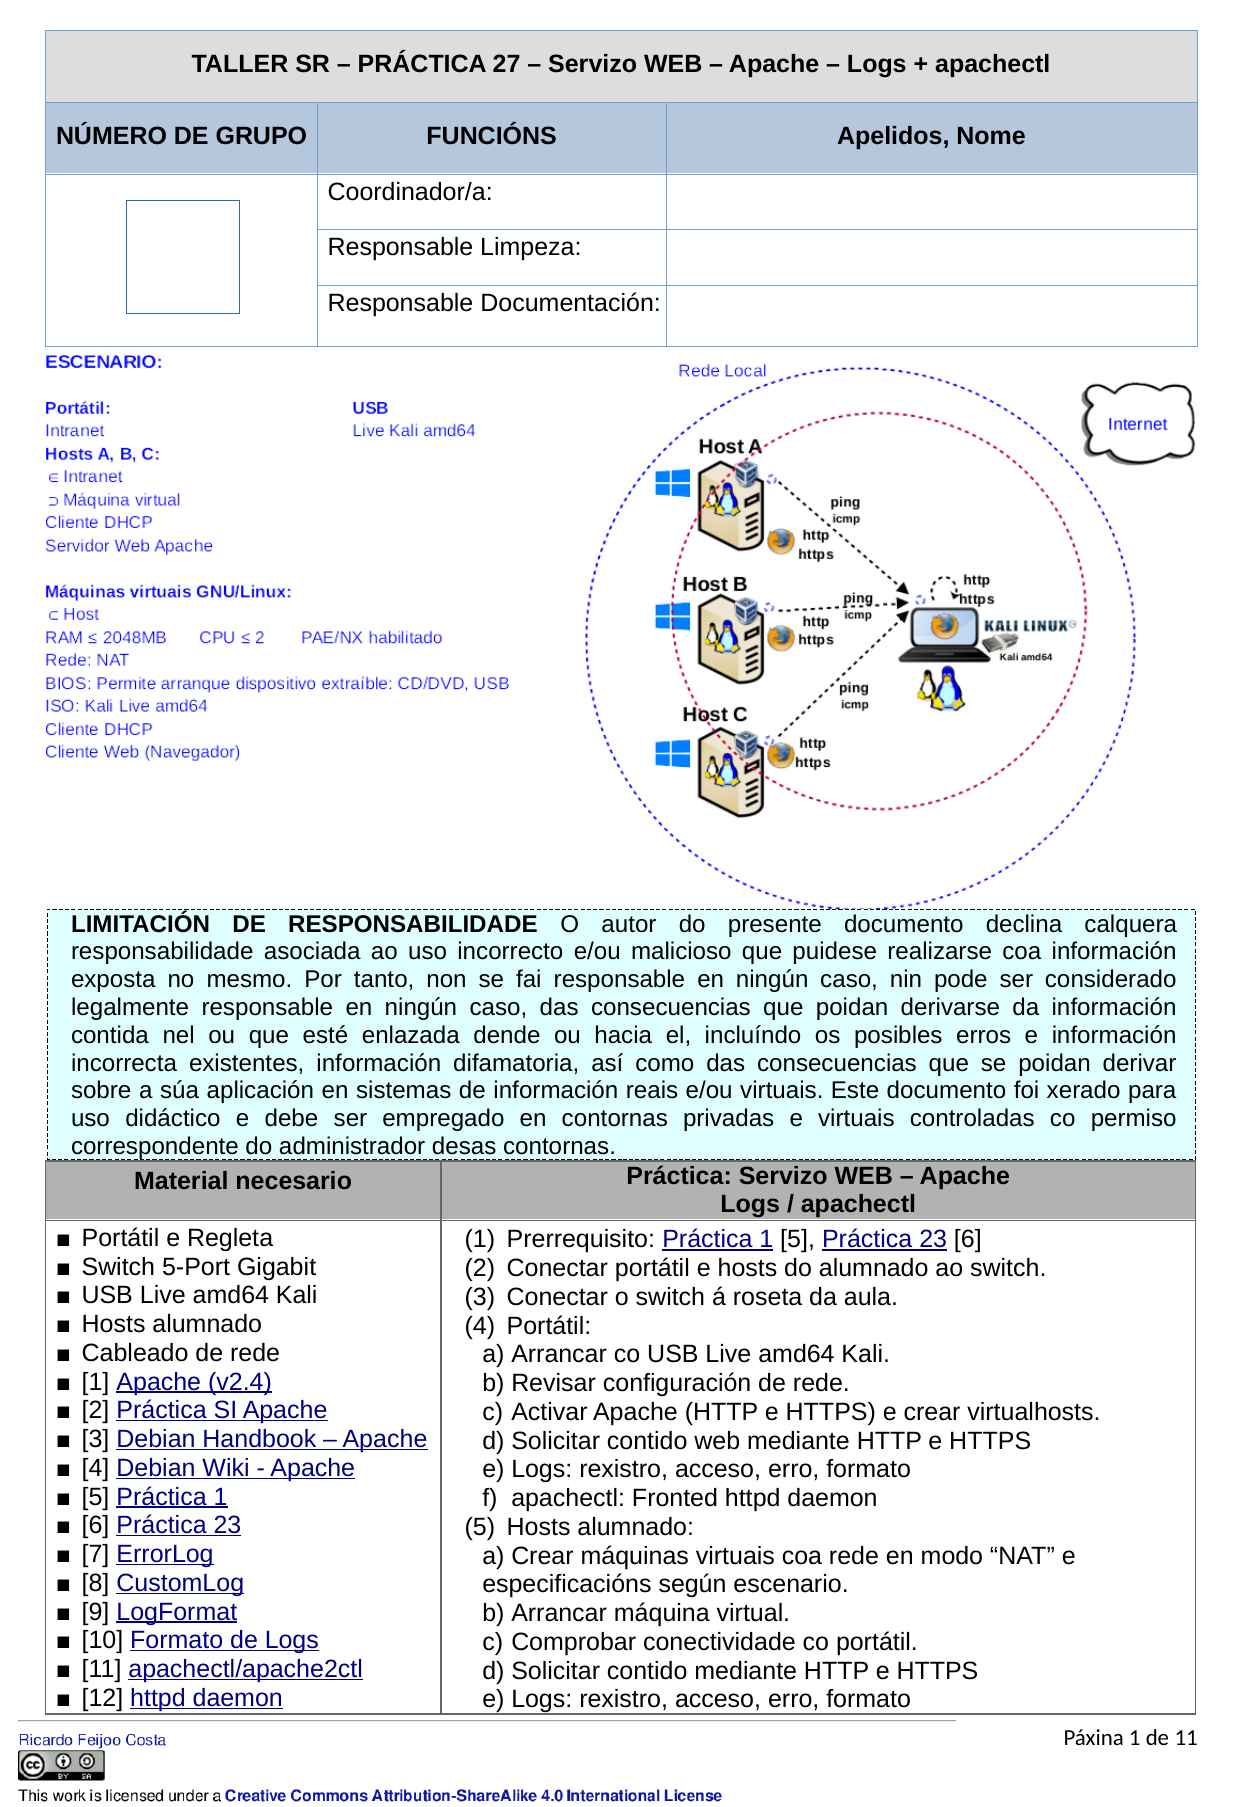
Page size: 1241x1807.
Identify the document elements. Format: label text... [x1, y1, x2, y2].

table_cell [46, 175, 317, 346]
table_cell Apelidos, Nome [667, 103, 1197, 173]
table_cell Coordinador/a: [318, 175, 666, 229]
table_cell Portátil e Regleta Switch 5-Port Gigabit USB Live amd64 Kali Hosts alumnado Cableado de rede [1] Apache (v2.4) [2] Práctica SI Apache [3] Debian Handbook – Apache [4] Debian Wiki - Apache [5] Práctica 1 [6] Práctica 23 [7] ErrorLog [8] CustomLog [9] LogFormat [10] Formato de Logs [11] apachectl/apache2ctl [12] httpd daemon [46, 1221, 440, 1713]
table_cell Responsable Limpeza: [318, 230, 666, 284]
table_header TALLER SR – PRÁCTICA 27 – Servizo WEB – Apache – Logs + apachectl [46, 31, 1197, 102]
picture [45, 354, 1198, 909]
table_cell [667, 286, 1197, 346]
table_header Material necesario [46, 1162, 440, 1219]
picture [8, 1715, 957, 1806]
table_cell [667, 175, 1197, 229]
table_cell Prerrequisito: Práctica 1 [5], Práctica 23 [6] Conectar portátil e hosts do alumnado ao switch. Conectar o switch á roseta da aula. Portátil: Arrancar co USB Live amd64 Kali. Revisar configuración de rede. Activar Apache (HTTP e HTTPS) e crear virtualhosts. Solicitar contido web mediante HTTP e HTTPS Logs: rexistro, acceso, erro, formato apachectl: Fronted httpd daemon Hosts alumnado: Crear máquinas virtuais coa rede en modo “NAT” e especificacións según escenario. Arrancar máquina virtual. Comprobar conectividade co portátil. Solicitar contido mediante HTTP e HTTPS Logs: rexistro, acceso, erro, formato [442, 1221, 1195, 1713]
table_cell Responsable Documentación: [318, 286, 666, 346]
table_cell [667, 230, 1197, 284]
table_cell FUNCIÓNS [318, 103, 666, 173]
table_header Práctica: Servizo WEB – Apache Logs / apachectl [442, 1162, 1195, 1219]
table_cell NÚMERO DE GRUPO [46, 103, 317, 173]
